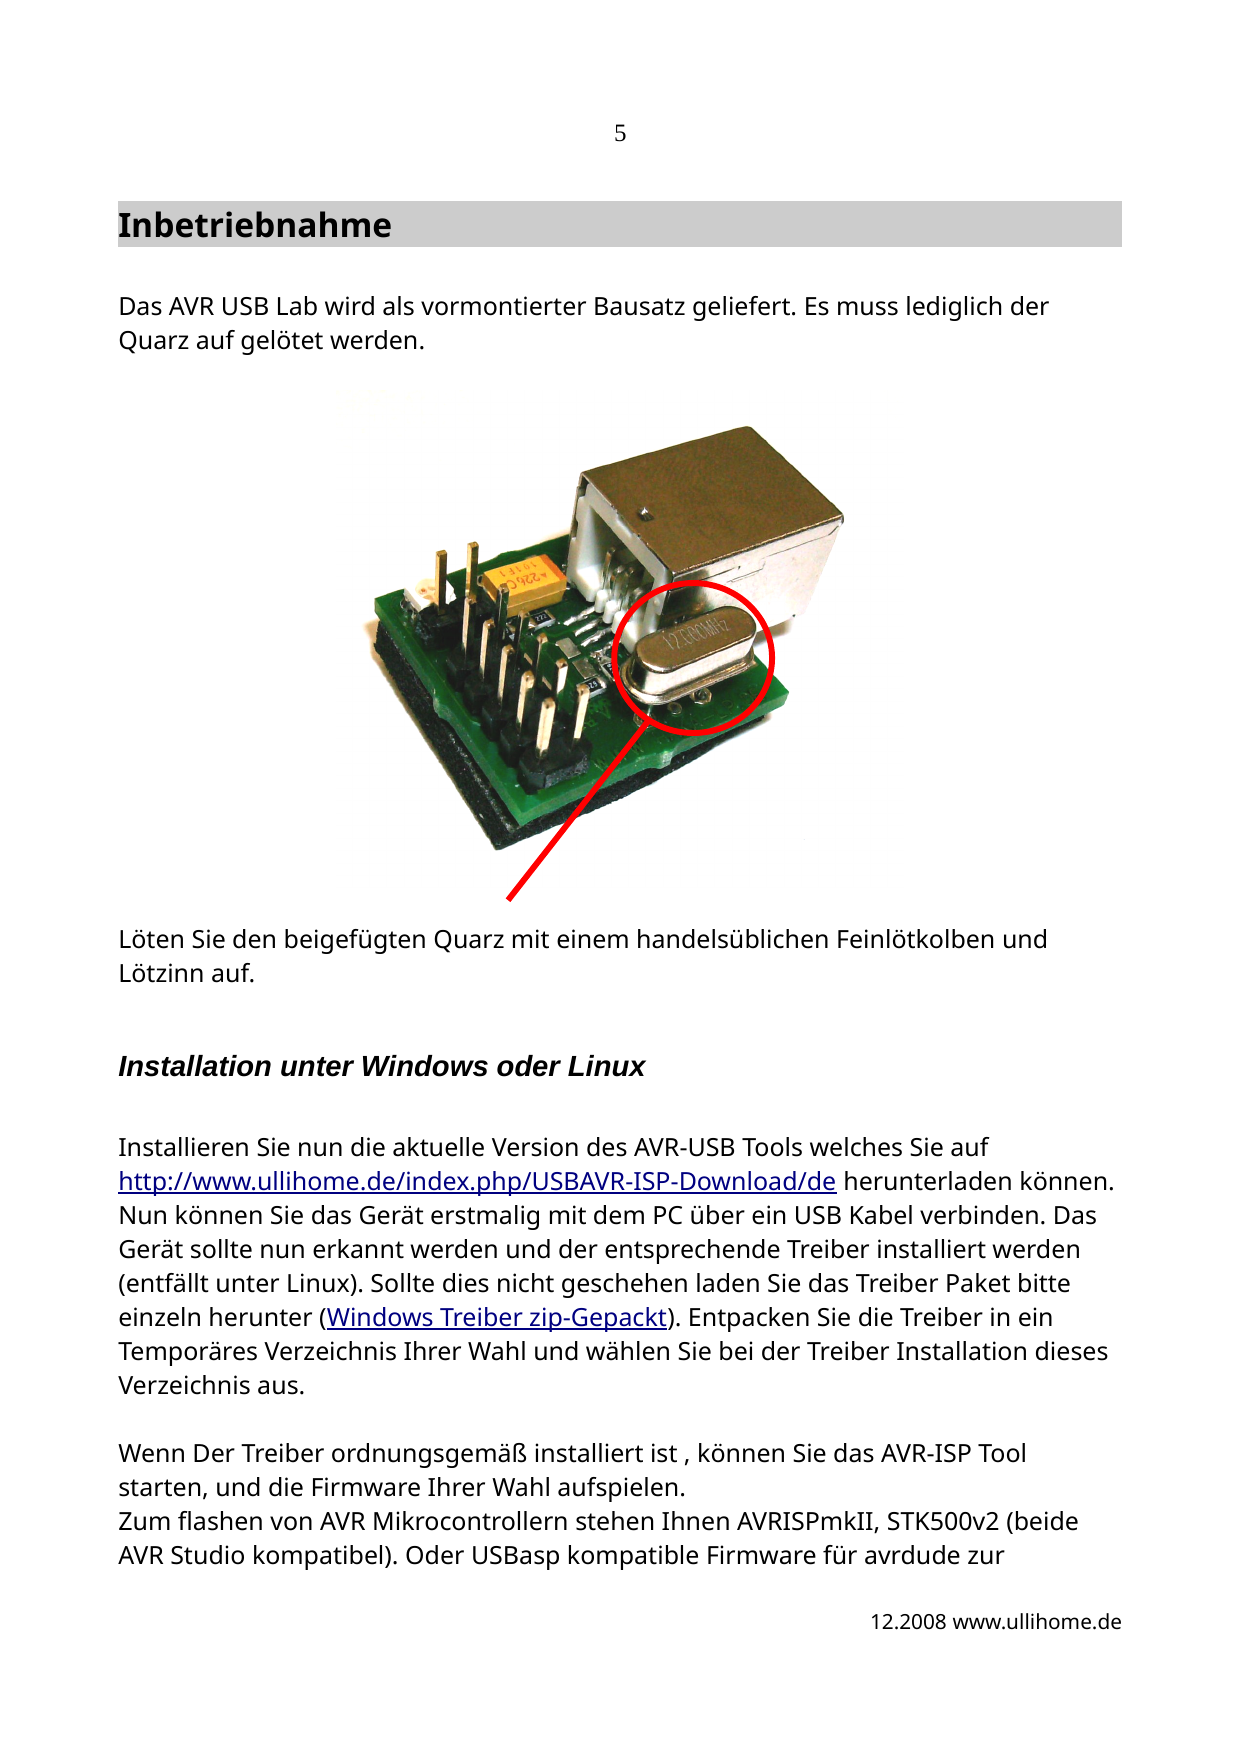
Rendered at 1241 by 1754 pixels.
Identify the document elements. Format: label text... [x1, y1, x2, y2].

text Installieren Sie nun die aktuelle Version des AVR-USB Tools welches Sie auf http://www.ullihome.de/index.php/USBAVR-ISP-Download/de herunterladen können. [118, 1129, 1122, 1197]
text Zum flashen von AVR Mikrocontrollern stehen Ihnen AVRISPmkII, STK500v2 (beide AVR Studio kompatibel). Oder USBasp kompatible Firmware für avrdude zur [118, 1504, 1122, 1572]
text Nun können Sie das Gerät erstmalig mit dem PC über ein USB Kabel verbinden. Das Gerät sollte nun erkannt werden und der entsprechende Treiber installiert werden (entfällt unter Linux). Sollte dies nicht geschehen laden Sie das Treiber Paket bitte einzeln herunter (Windows Treiber zip-Gepackt). Entpacken Sie die Treiber in ein Temporäres Verzeichnis Ihrer Wahl und wählen Sie bei der Treiber Installation dieses Verzeichnis aus. [118, 1197, 1122, 1402]
subtitle Inbetriebnahme [118, 201, 1122, 247]
text Löten Sie den beigefügten Quarz mit einem handelsüblichen Feinlötkolben und Lötzinn auf. [118, 922, 1122, 990]
subtitle Installation unter Windows oder Linux [118, 1049, 1122, 1083]
text Wenn Der Treiber ordnungsgemäß installiert ist , können Sie das AVR-ISP Tool starten, und die Firmware Ihrer Wahl aufspielen. [118, 1436, 1122, 1504]
text Das AVR USB Lab wird als vormontierter Bausatz geliefert. Es muss lediglich der Quarz auf gelötet werden. [118, 288, 1122, 356]
